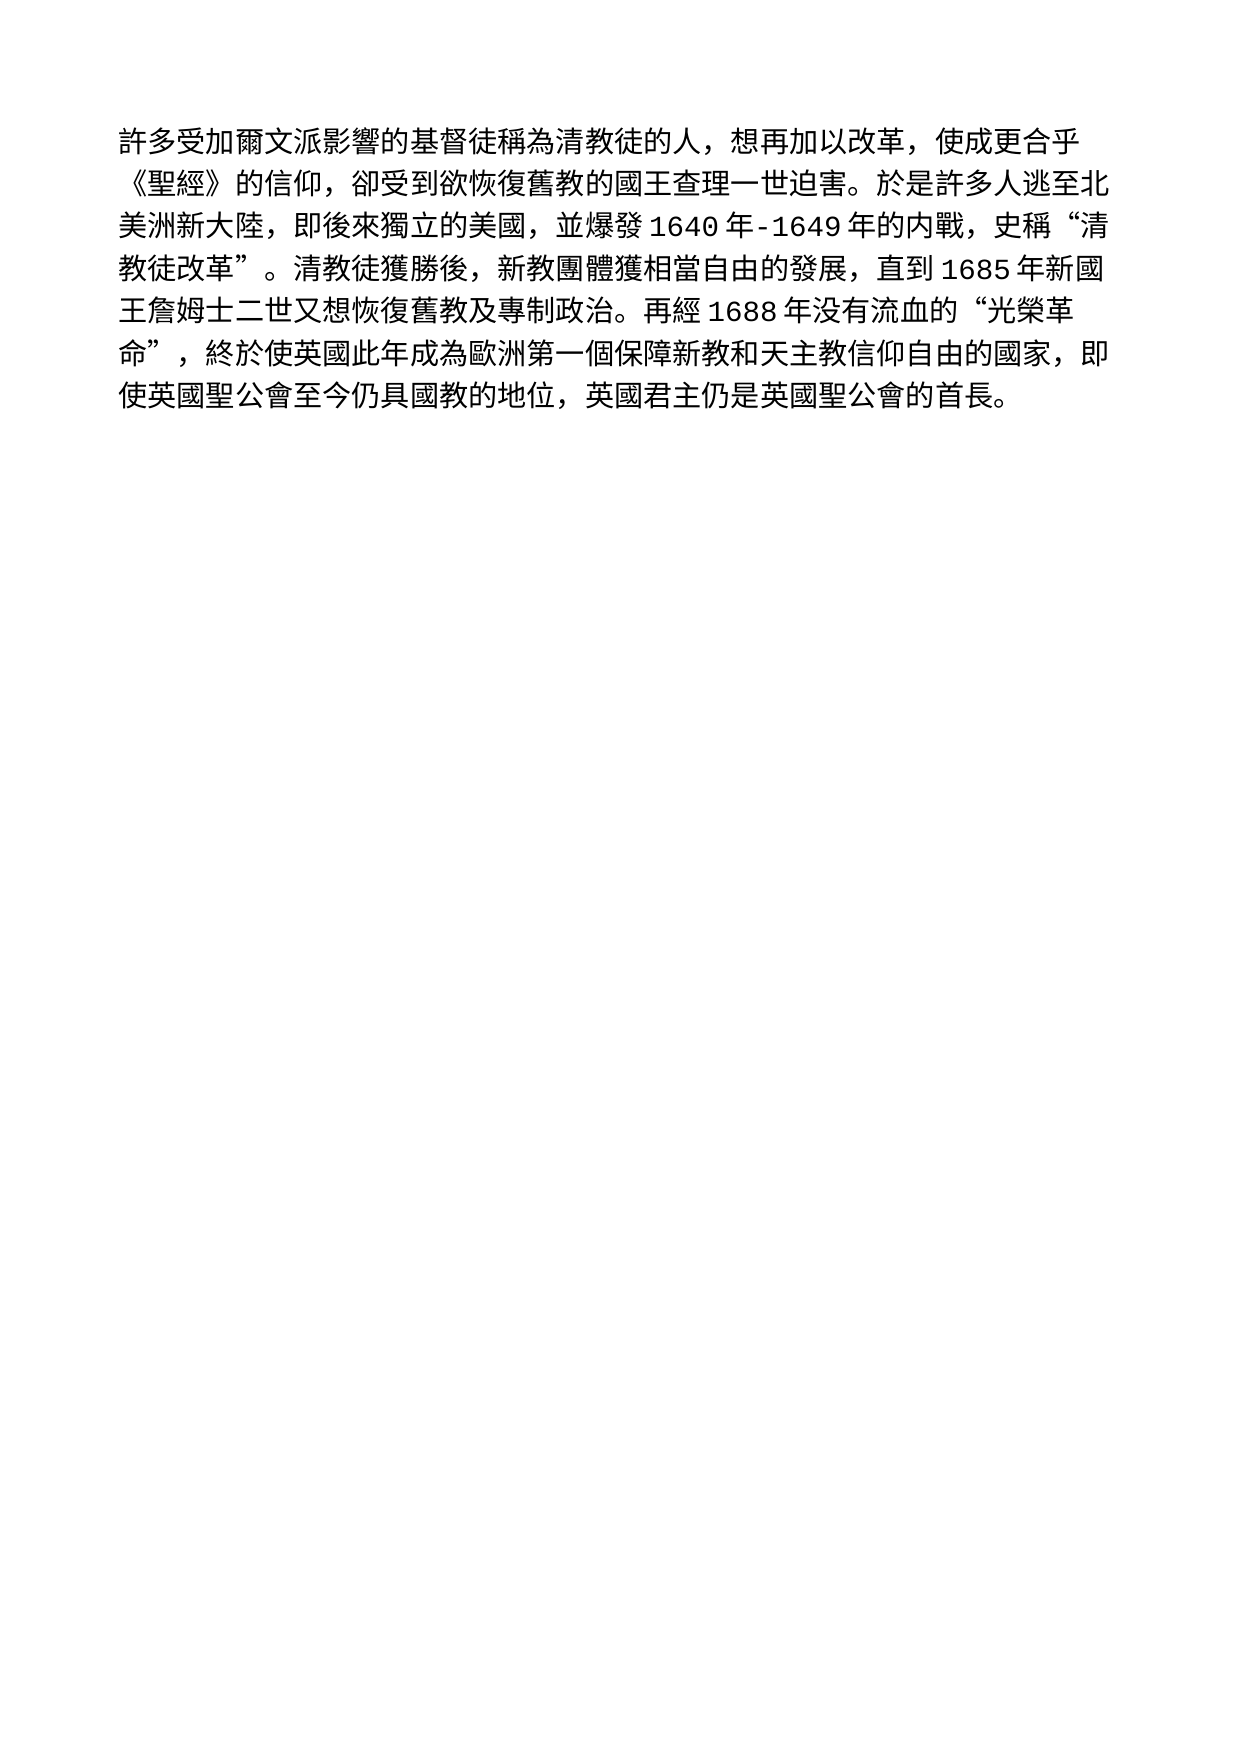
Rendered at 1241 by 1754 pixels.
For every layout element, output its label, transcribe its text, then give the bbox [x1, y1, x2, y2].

text 許多受加爾文派影響的基督徒稱為清教徒的人，想再加以改革，使成更合乎《聖經》的信仰，卻受到欲恢復舊教的國王查理一世迫害。於是許多人逃至北美洲新大陸，即後來獨立的美國，並爆發1640年-1649年的内戰，史稱“清教徒改革”。清教徒獲勝後，新教團體獲相當自由的發展，直到1685年新國王詹姆士二世又想恢復舊教及專制政治。再經1688年没有流血的“光榮革命”，終於使英國此年成為歐洲第一個保障新教和天主教信仰自由的國家，即使英國聖公會至今仍具國教的地位，英國君主仍是英國聖公會的首長。 [118, 118, 1122, 415]
